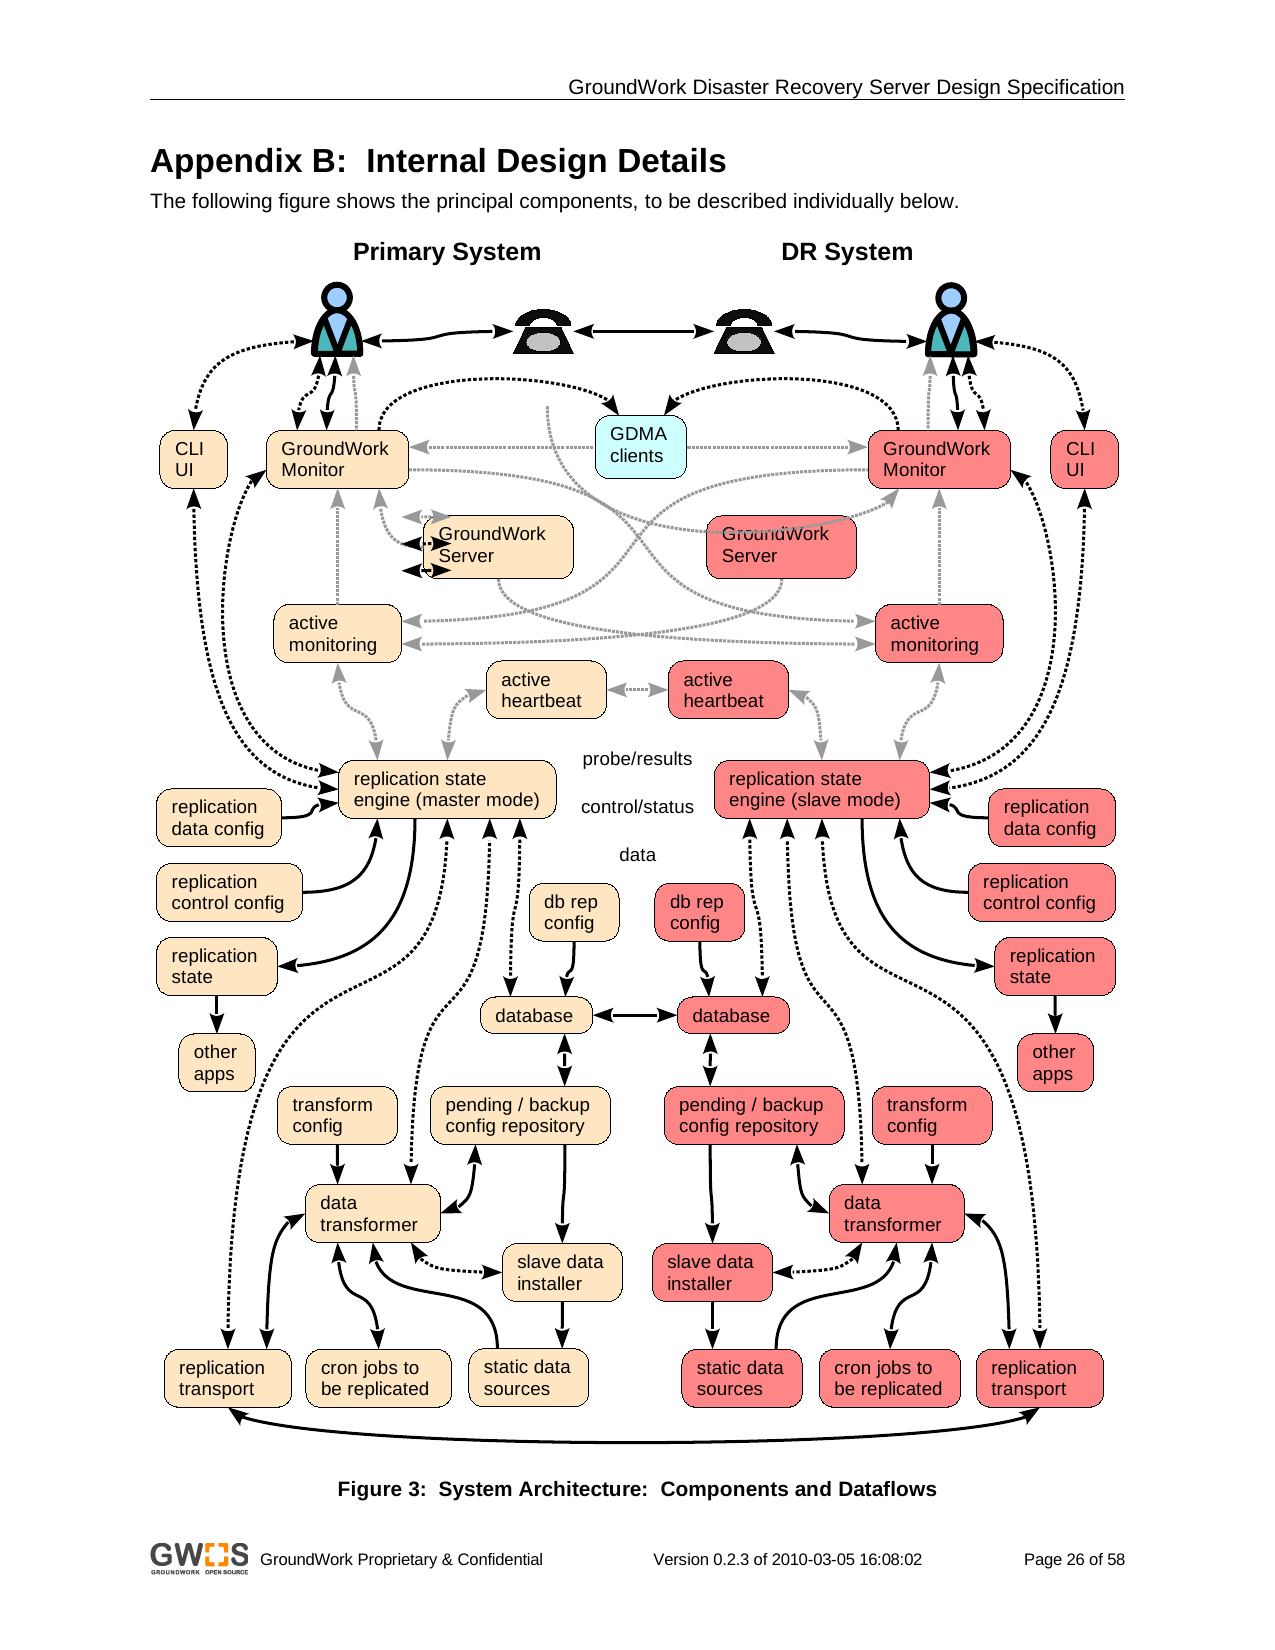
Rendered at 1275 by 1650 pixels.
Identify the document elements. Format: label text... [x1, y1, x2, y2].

subtitle Internal Design Details [150, 141, 1125, 179]
text The following figure shows the principal components, to be described individually below. [150, 188, 1125, 213]
text Figure 3: System Architecture: Components and Dataflows [150, 1477, 1125, 1501]
picture [150, 1543, 248, 1575]
